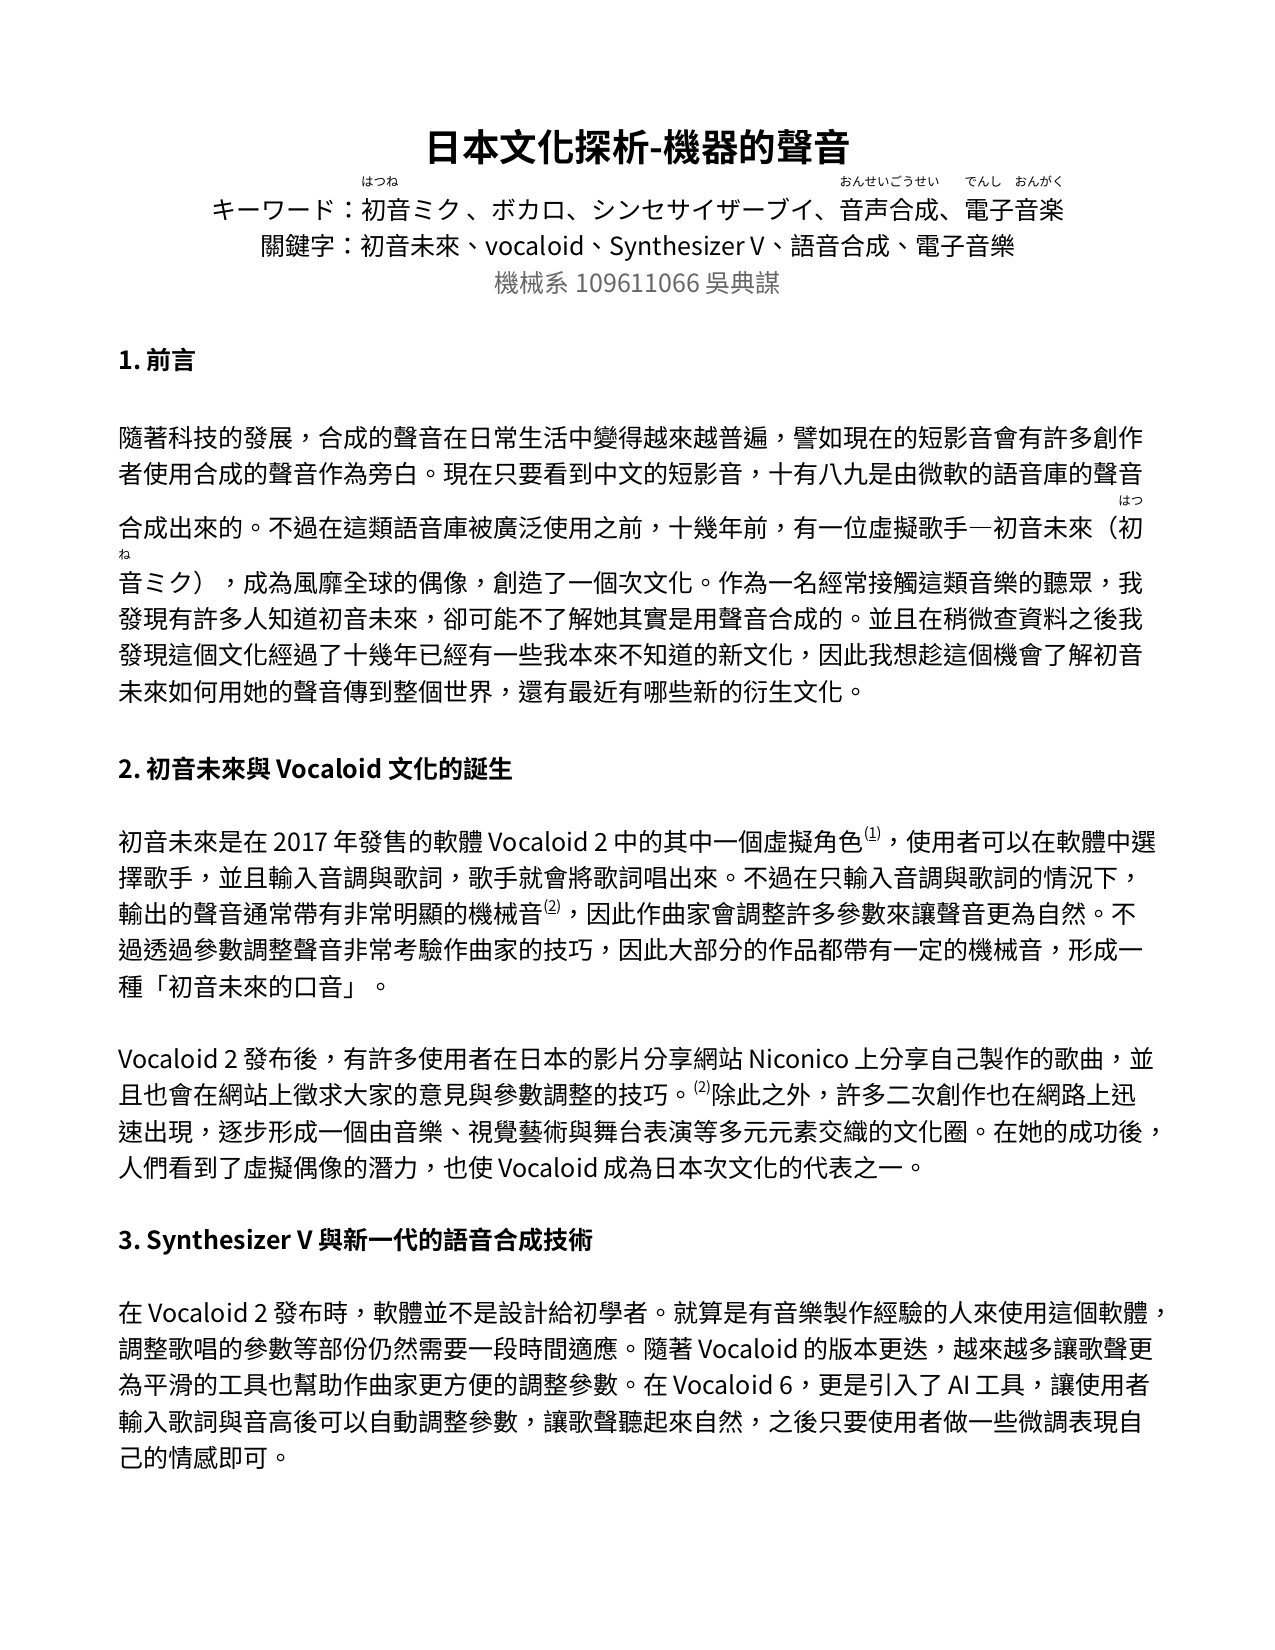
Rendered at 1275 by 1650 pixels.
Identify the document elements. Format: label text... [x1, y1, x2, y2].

text 1. 前言 [118, 341, 1157, 377]
text 隨著科技的發展，合成的聲音在日常生活中變得越來越普遍，譬如現在的短影音會有許多創作者使用合成的聲音作為旁白。現在只要看到中文的短影音，十有八九是由微軟的語音庫的聲音合成出來的。不過在這類語音庫被廣泛使用之前，十幾年前，有一位虛擬歌手—初音未來（初はつ音ねミク），成為風靡全球的偶像，創造了一個次文化。作為一名經常接觸這類音樂的聽眾，我發現有許多人知道初音未來，卻可能不了解她其實是用聲音合成的。並且在稍微查資料之後我發現這個文化經過了十幾年已經有一些我本來不知道的新文化，因此我想趁這個機會了解初音未來如何用她的聲音傳到整個世界，還有最近有哪些新的衍生文化。 [118, 418, 1157, 708]
text 初音未來是在2017年發售的軟體Vocaloid 2中的其中一個虛擬角色(1)，使用者可以在軟體中選擇歌手，並且輸入音調與歌詞，歌手就會將歌詞唱出來。不過在只輸入音調與歌詞的情況下，輸出的聲音通常帶有非常明顯的機械音(2)，因此作曲家會調整許多參數來讓聲音更為自然。不過透過參數調整聲音非常考驗作曲家的技巧，因此大部分的作品都帶有一定的機械音，形成一種「初音未來的口音」。 [118, 822, 1157, 1003]
text Vocaloid 2發布後，有許多使用者在日本的影片分享網站Niconico上分享自己製作的歌曲，並且也會在網站上徵求大家的意見與參數調整的技巧。(2)除此之外，許多二次創作也在網路上迅速出現，逐步形成一個由音樂、視覺藝術與舞台表演等多元元素交織的文化圈。在她的成功後，人們看到了虛擬偶像的潛力，也使Vocaloid成為日本次文化的代表之一。 [118, 1039, 1157, 1184]
text 關鍵字：初音未來、vocaloid、Synthesizer V、語音合成、電子音樂 [118, 227, 1157, 263]
text 日本文化探析-機器的聲音 [118, 118, 1157, 172]
text 機械系 109611066 吳典謀 [118, 263, 1157, 299]
text 2. 初音未來與Vocaloid 文化的誕生 [118, 749, 1157, 786]
text キーワード：初はつ音ねミク 、ボカロ、シンセサイザーブイ、音声おんせい合成ごうせい、電子でんし音楽おんがく [118, 172, 1157, 227]
text 3. Synthesizer V與新一代的語音合成技術 [118, 1221, 1157, 1257]
text 在Vocaloid 2發布時，軟體並不是設計給初學者。就算是有音樂製作經驗的人來使用這個軟體，調整歌唱的參數等部份仍然需要一段時間適應。隨著Vocaloid的版本更迭，越來越多讓歌聲更為平滑的工具也幫助作曲家更方便的調整參數。在Vocaloid 6，更是引入了AI工具，讓使用者輸入歌詞與音高後可以自動調整參數，讓歌聲聽起來自然，之後只要使用者做一些微調表現自己的情感即可。 [118, 1293, 1157, 1474]
